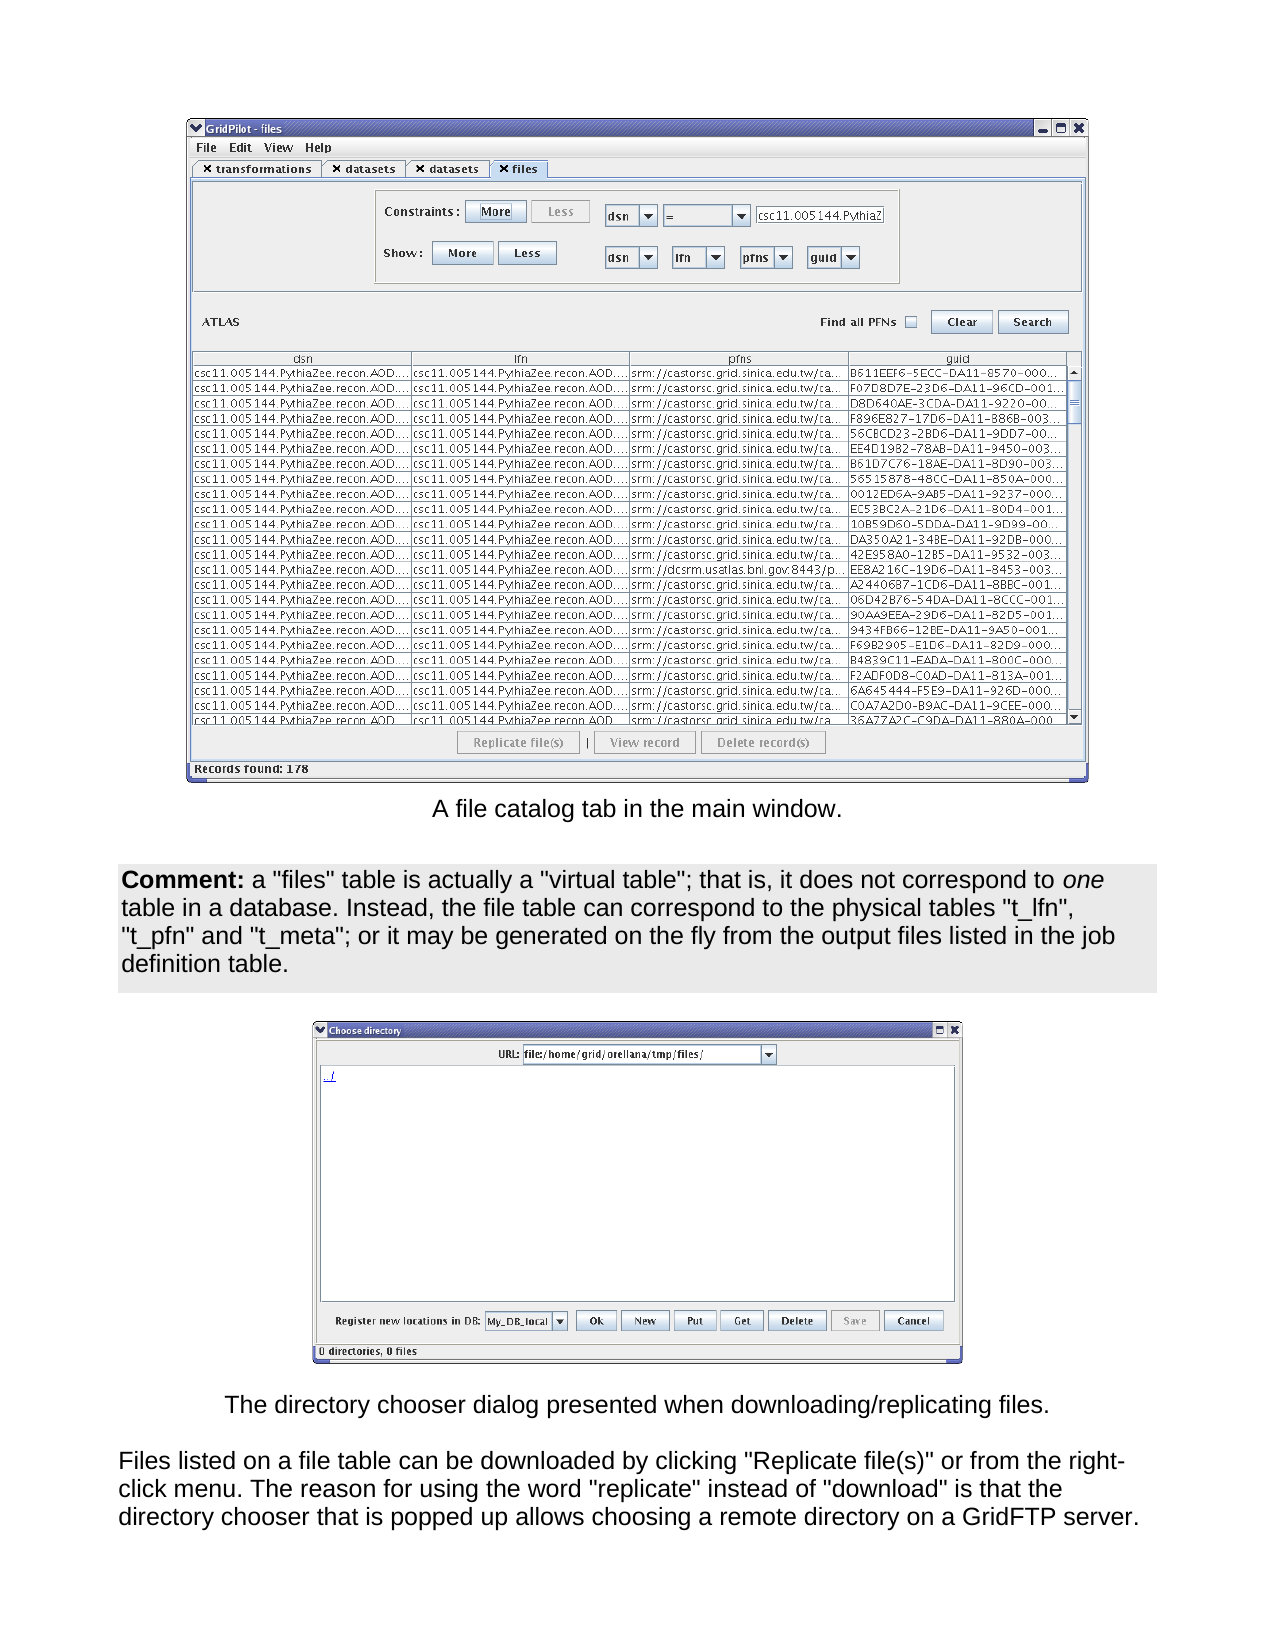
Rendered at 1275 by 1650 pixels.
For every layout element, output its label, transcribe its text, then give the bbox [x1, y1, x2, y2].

text A file catalog tab in the main window. [118, 795, 1157, 823]
picture [312, 1021, 963, 1364]
text Files listed on a file table can be downloaded by clicking "Replicate file(s)" or from the right-click menu. The reason for using the word "replicate" instead of "download" is that the directory chooser that is popped up allows choosing a remote directory on a GridFTP server. [118, 1447, 1157, 1531]
table_header Comment: a "files" table is actually a "virtual table"; that is, it does not correspond to one table in a database. Instead, the file table can correspond to the physical tables "t_lfn", "t_pfn" and "t_meta"; or it may be generated on the fly from the output files listed in the job definition table. [118, 864, 1157, 993]
picture [186, 118, 1089, 783]
text The directory chooser dialog presented when downloading/replicating files. [118, 1391, 1157, 1447]
